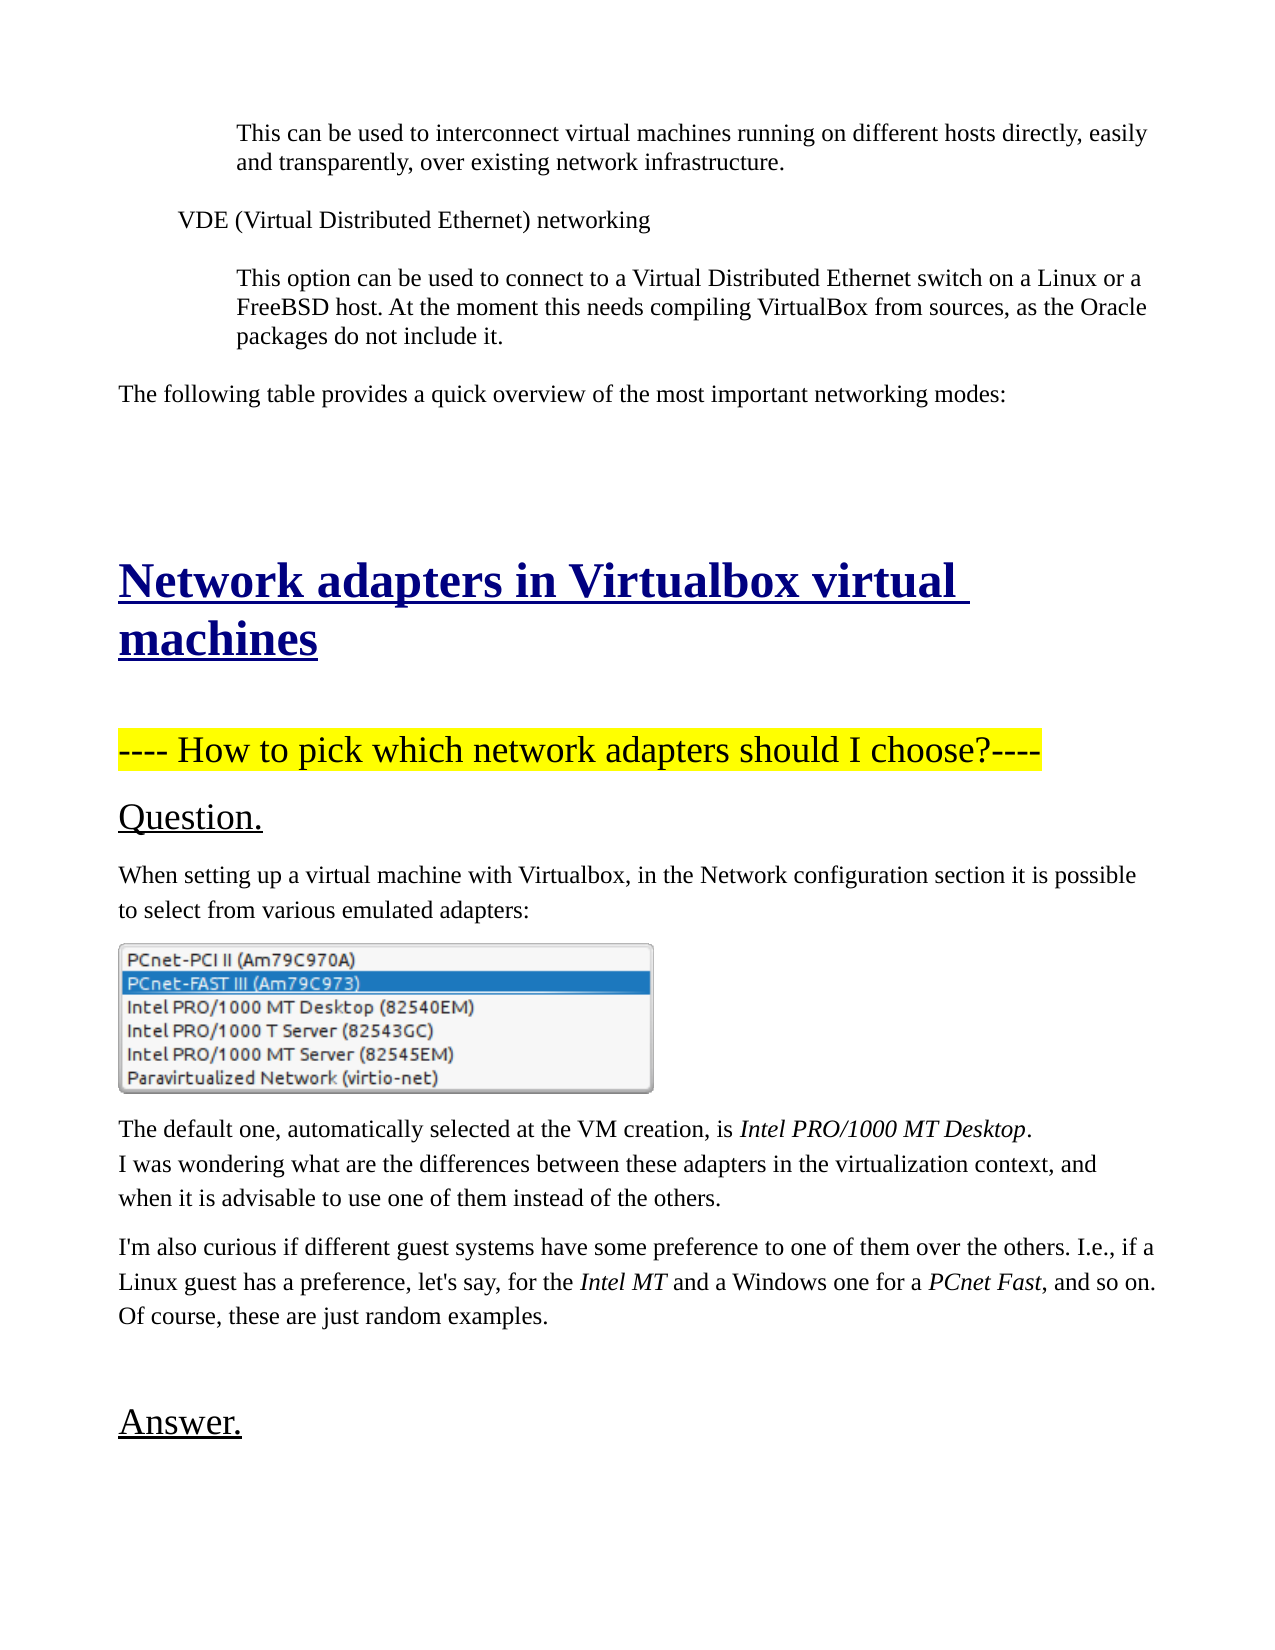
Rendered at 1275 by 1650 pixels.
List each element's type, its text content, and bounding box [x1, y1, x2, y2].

text ---- How to pick which network adapters should I choose?---- [118, 728, 1157, 771]
picture [118, 943, 654, 1094]
list This can be used to interconnect virtual machines running on different hosts directly, easily and transparently, over existing network infrastructure. [236, 118, 1157, 176]
text Question. [118, 794, 1157, 837]
text When setting up a virtual machine with Virtualbox, in the Network configuration section it is possible to select from various emulated adapters: [118, 860, 1157, 923]
list This option can be used to connect to a Virtual Distributed Ethernet switch on a Linux or a FreeBSD host. At the moment this needs compiling VirtualBox from sources, as the Oracle packages do not include it. [236, 263, 1157, 349]
text Answer. [118, 1399, 1157, 1442]
text The following table provides a quick overview of the most important networking modes: [118, 379, 1157, 408]
subtitle VDE (Virtual Distributed Ethernet) networking [177, 205, 1157, 234]
text The default one, automatically selected at the VM creation, is Intel PRO/1000 MT Desktop. I was wondering what are the differences between these adapters in the virtualization context, and when it is advisable to use one of them instead of the others. [118, 1114, 1157, 1212]
subtitle Network adapters in Virtualbox virtual machines [118, 551, 1157, 666]
text I'm also curious if different guest systems have some preference to one of them over the others. I.e., if a Linux guest has a preference, let's say, for the Intel MT and a Windows one for a PCnet Fast, and so on. Of course, these are just random examples. [118, 1232, 1157, 1330]
